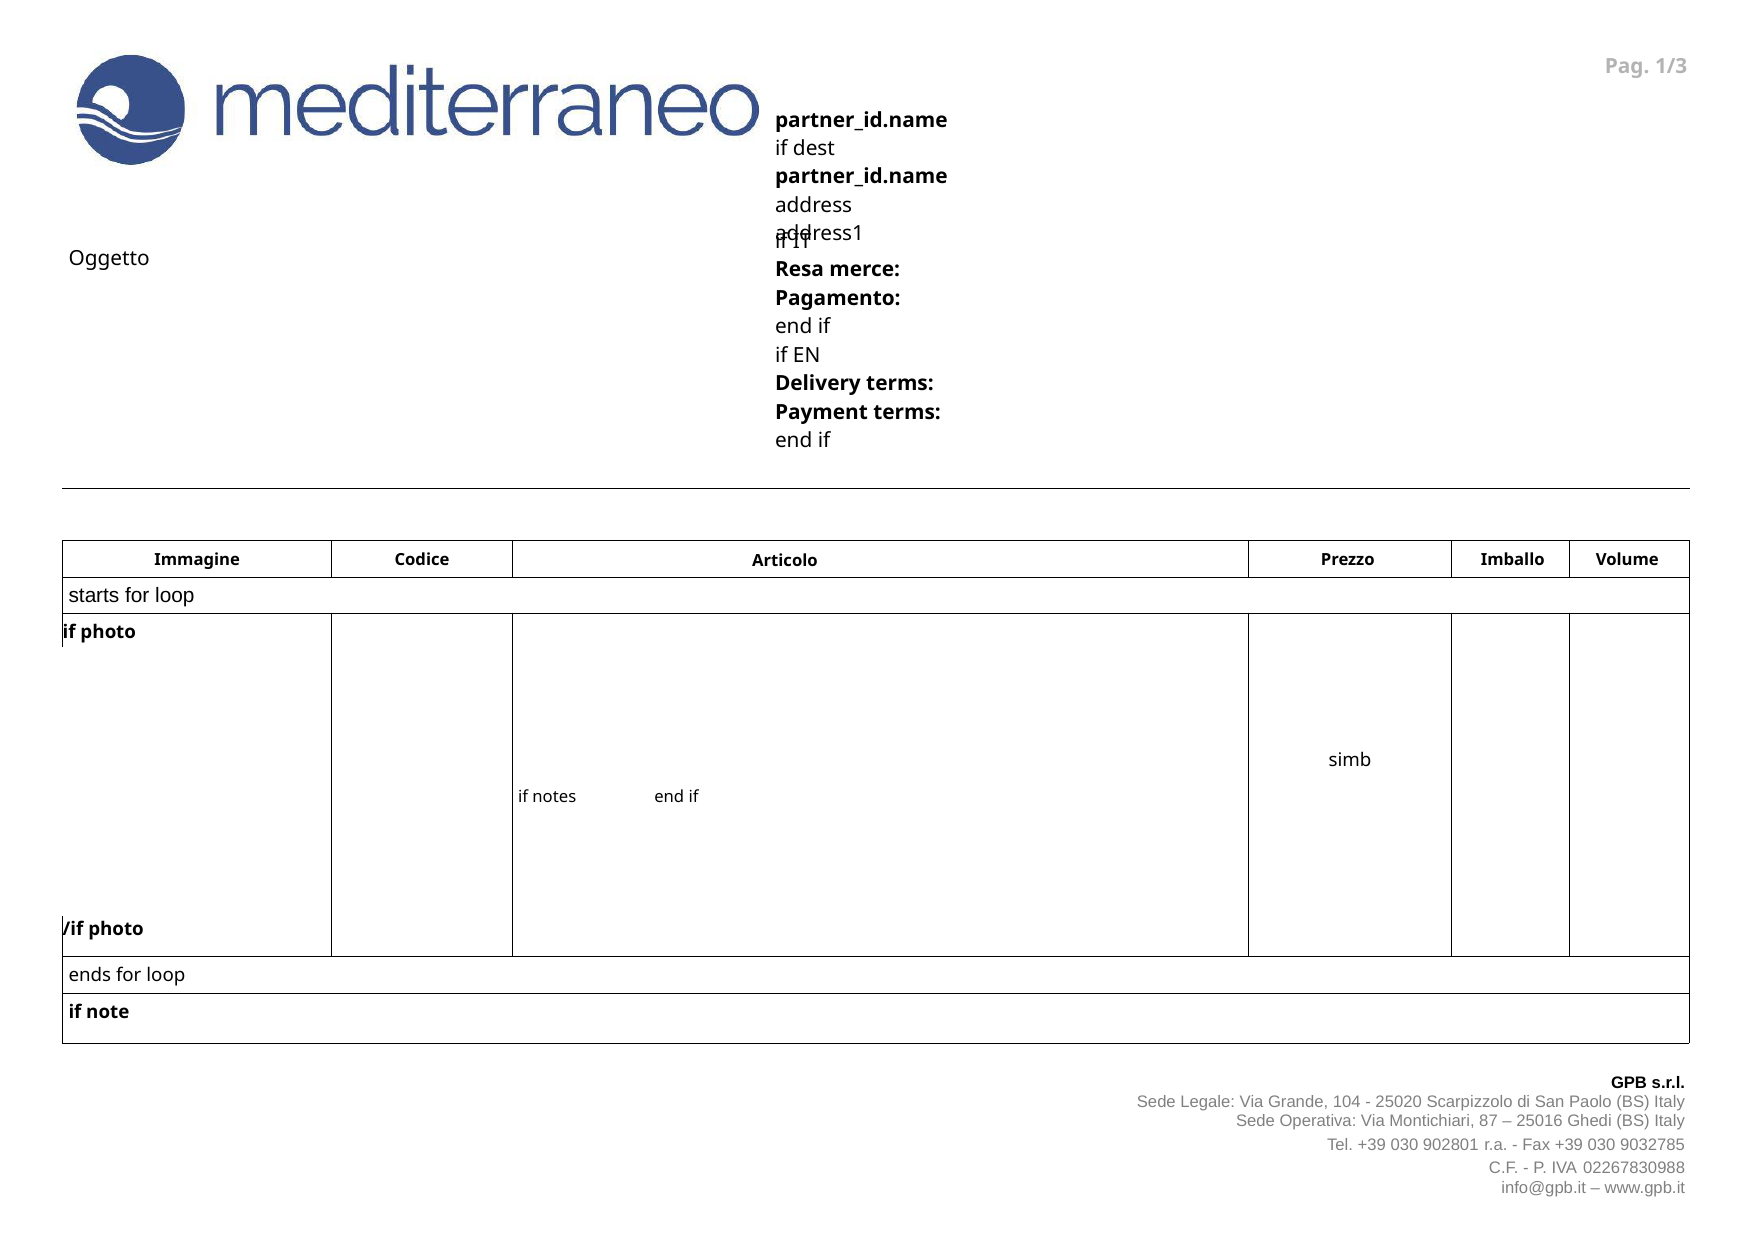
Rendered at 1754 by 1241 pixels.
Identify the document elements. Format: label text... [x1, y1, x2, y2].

table_cell <int(item.product_packaging.qty) if item.product_packaging else item.product_id.q_x_pack> [1452, 614, 1569, 956]
picture [68, 50, 764, 170]
table_header Articolo<set_counter("volume")> [513, 541, 1248, 577]
table_header Volume [1570, 541, 1689, 577]
table_cell ends for loop [63, 957, 1689, 993]
table_cell simb <formatLang(item.currency_price_subtotal)> [1249, 614, 1451, 956]
table_header Prezzo [1249, 541, 1451, 577]
table_cell <_(item.product_id.name)> if notes<item.note>end if [513, 614, 1248, 956]
table_header <_(o.bank_id.information) + "\n" if o.bank_id else ""> [1300, 220, 1693, 488]
table_cell if note [63, 994, 1689, 1043]
table_header Imballo [1452, 541, 1569, 577]
table_header if IT Resa merce: <o.return_id.text> Pagamento: <o.payment_term.name> end if if EN Delivery terms: <o.return_id.text> Payment terms: <o.payment_term.name> end if [769, 220, 1300, 488]
table_cell if photo /if photo [63, 614, 331, 956]
table_header Immagine [63, 541, 331, 577]
table_cell <round( item.product_id.volume * item.product_uom_qty / (int(item.product_packaging.qty) if item.product_packaging else item.product_id.q_x_pack), 2)> [1570, 614, 1689, 956]
text <if test="o.quotation_model == 2"> [62, 489, 1692, 514]
table_cell starts for loop [63, 578, 1689, 613]
table_header Codice [332, 541, 512, 577]
table_cell <item.product_id.code><set_counter("volume", get_counter("volume") + item.product_id.volume)> [332, 614, 512, 956]
table_header <setLang(o.partner_id.lang or 'en_US')> Oggetto [63, 220, 769, 488]
